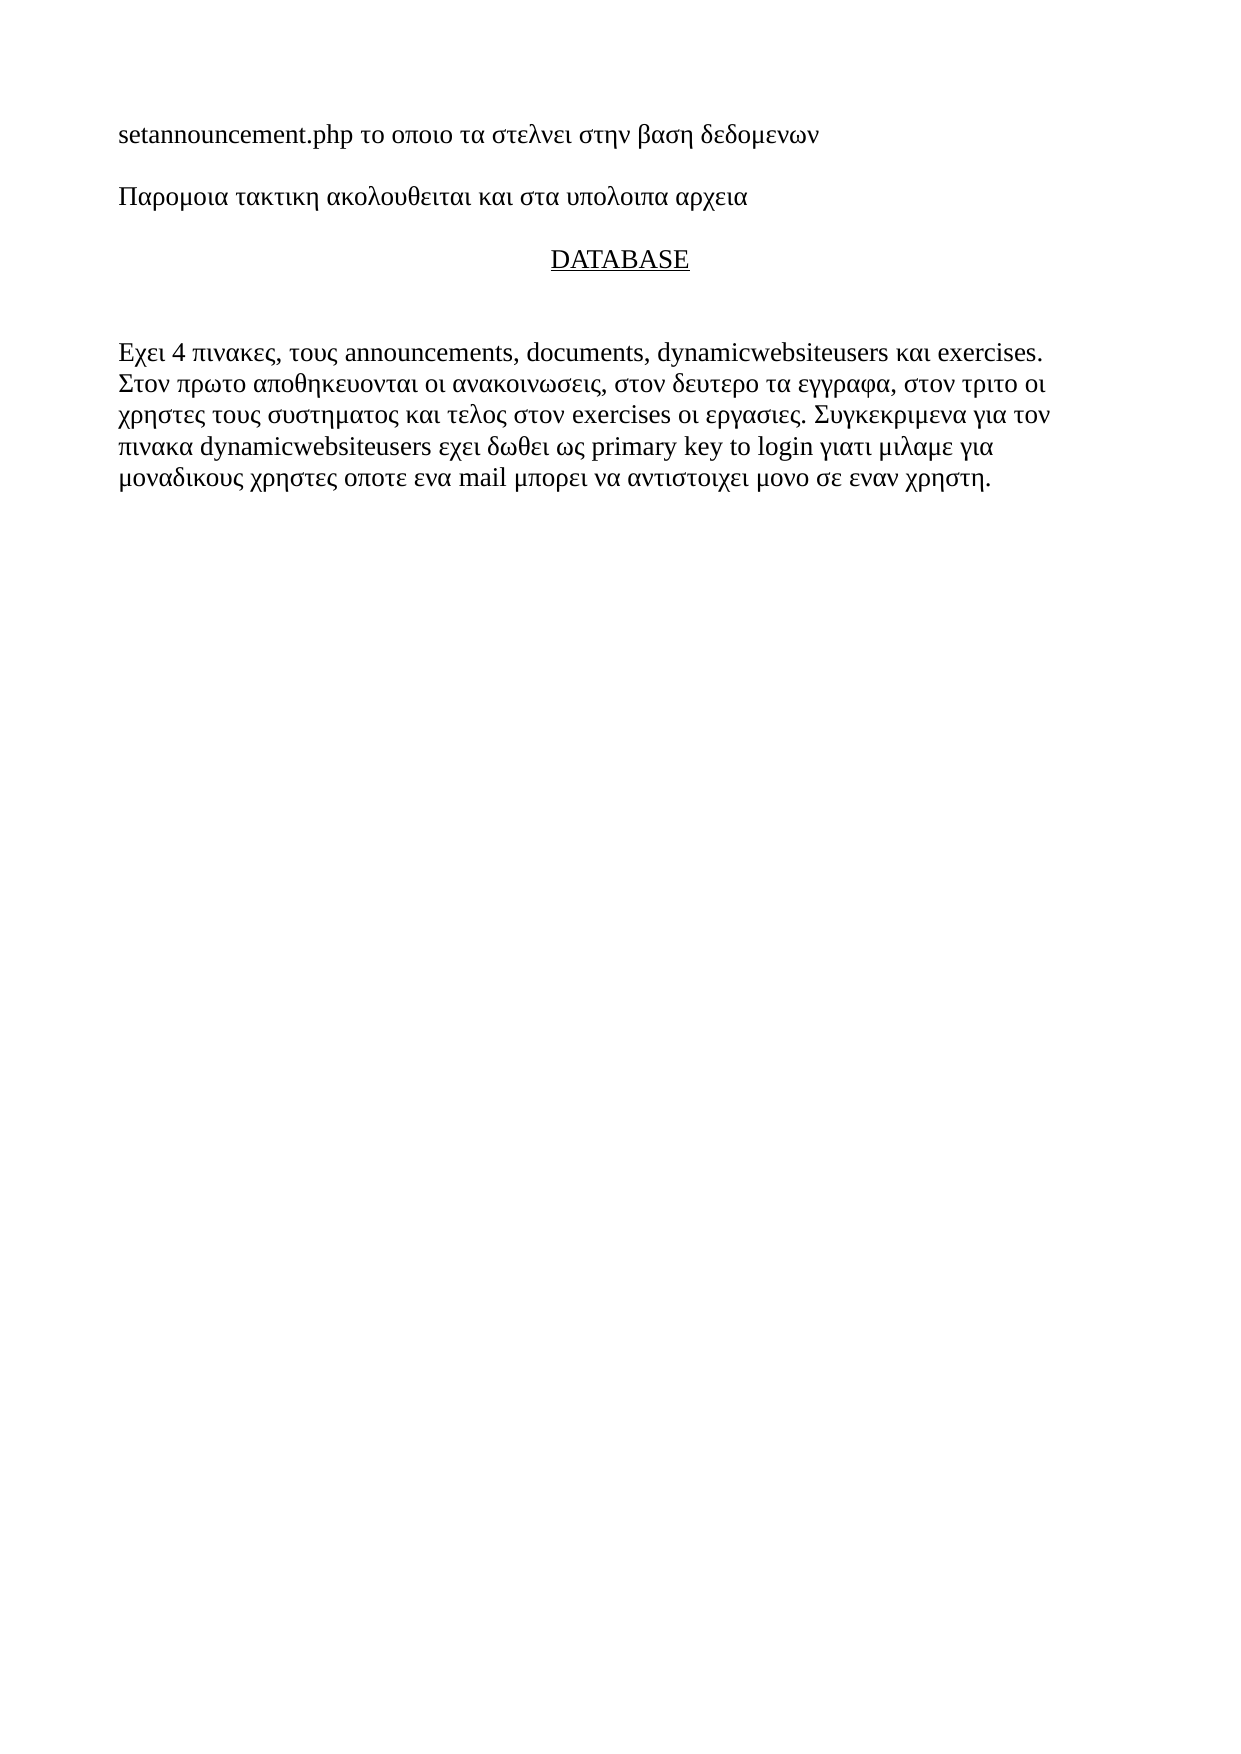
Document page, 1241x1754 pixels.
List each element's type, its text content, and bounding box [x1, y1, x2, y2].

text DATABASE [118, 243, 1122, 274]
text setannouncement.php το οποιο τα στελνει στην βαση δεδομενων [118, 118, 1122, 149]
text Παρομοια τακτικη ακολουθειται και στα υπολοιπα αρχεια [118, 180, 1122, 212]
text Εχει 4 πινακες, τους announcements, documents, dynamicwebsiteusers και exercises. [118, 336, 1122, 367]
text Στον πρωτο αποθηκευονται οι ανακοινωσεις, στον δευτερο τα εγγραφα, στον τριτο οι χρηστες τους συστηματος και τελος στον exercises οι εργασιες. Συγκεκριμενα για τον πινακα dynamicwebsiteusers εχει δωθει ως primary key to login γιατι μιλαμε για μοναδικους χρηστες οποτε ενα mail μπορει να αντιστοιχει μονο σε εναν χρηστη. [118, 367, 1122, 492]
